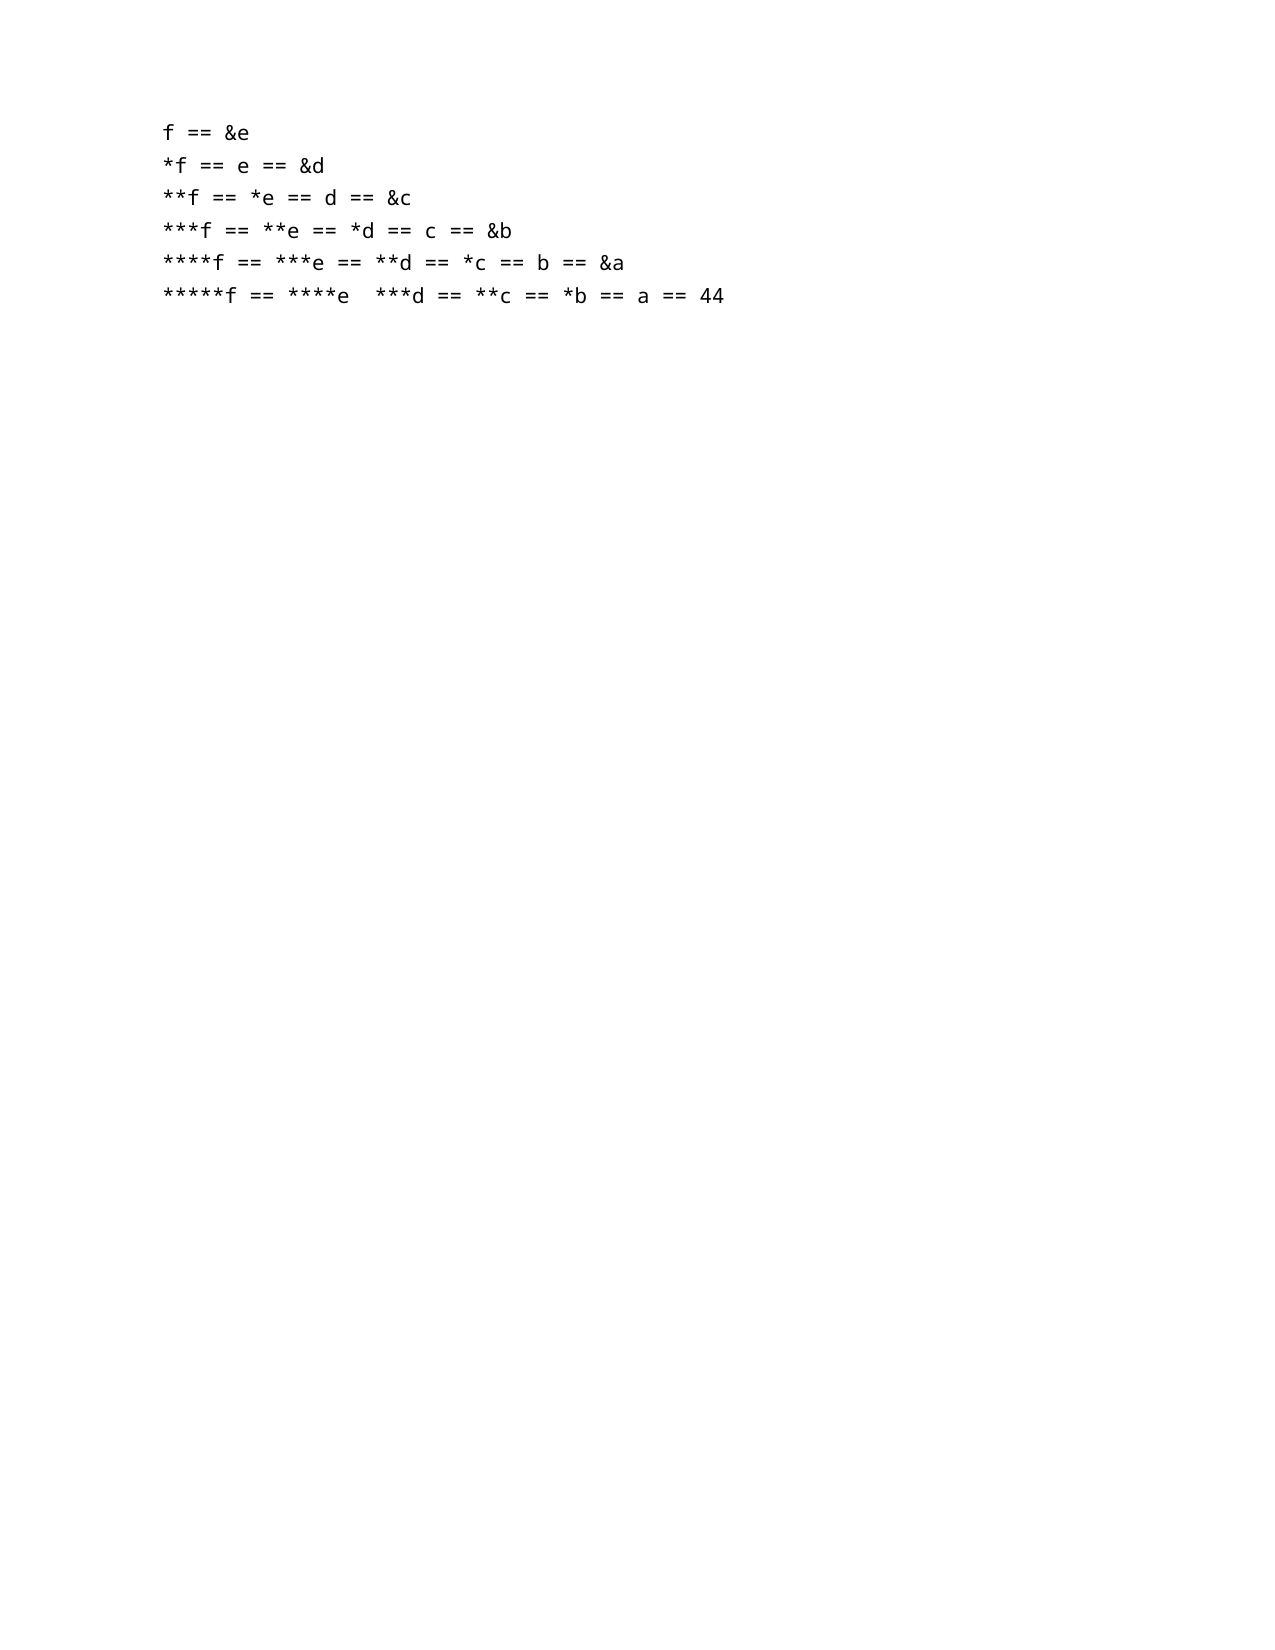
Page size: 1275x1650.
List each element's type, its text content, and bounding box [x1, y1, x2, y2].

text ****f == ***e == **d == *c == b == &a [118, 248, 1157, 277]
text ***f == **e == *d == c == &b [118, 216, 1157, 244]
text **f == *e == d == &c [118, 183, 1157, 212]
text f == &e [118, 118, 1157, 147]
text *****f == ****e ***d == **c == *b == a == 44 [118, 281, 1157, 309]
text *f == e == &d [118, 151, 1157, 179]
